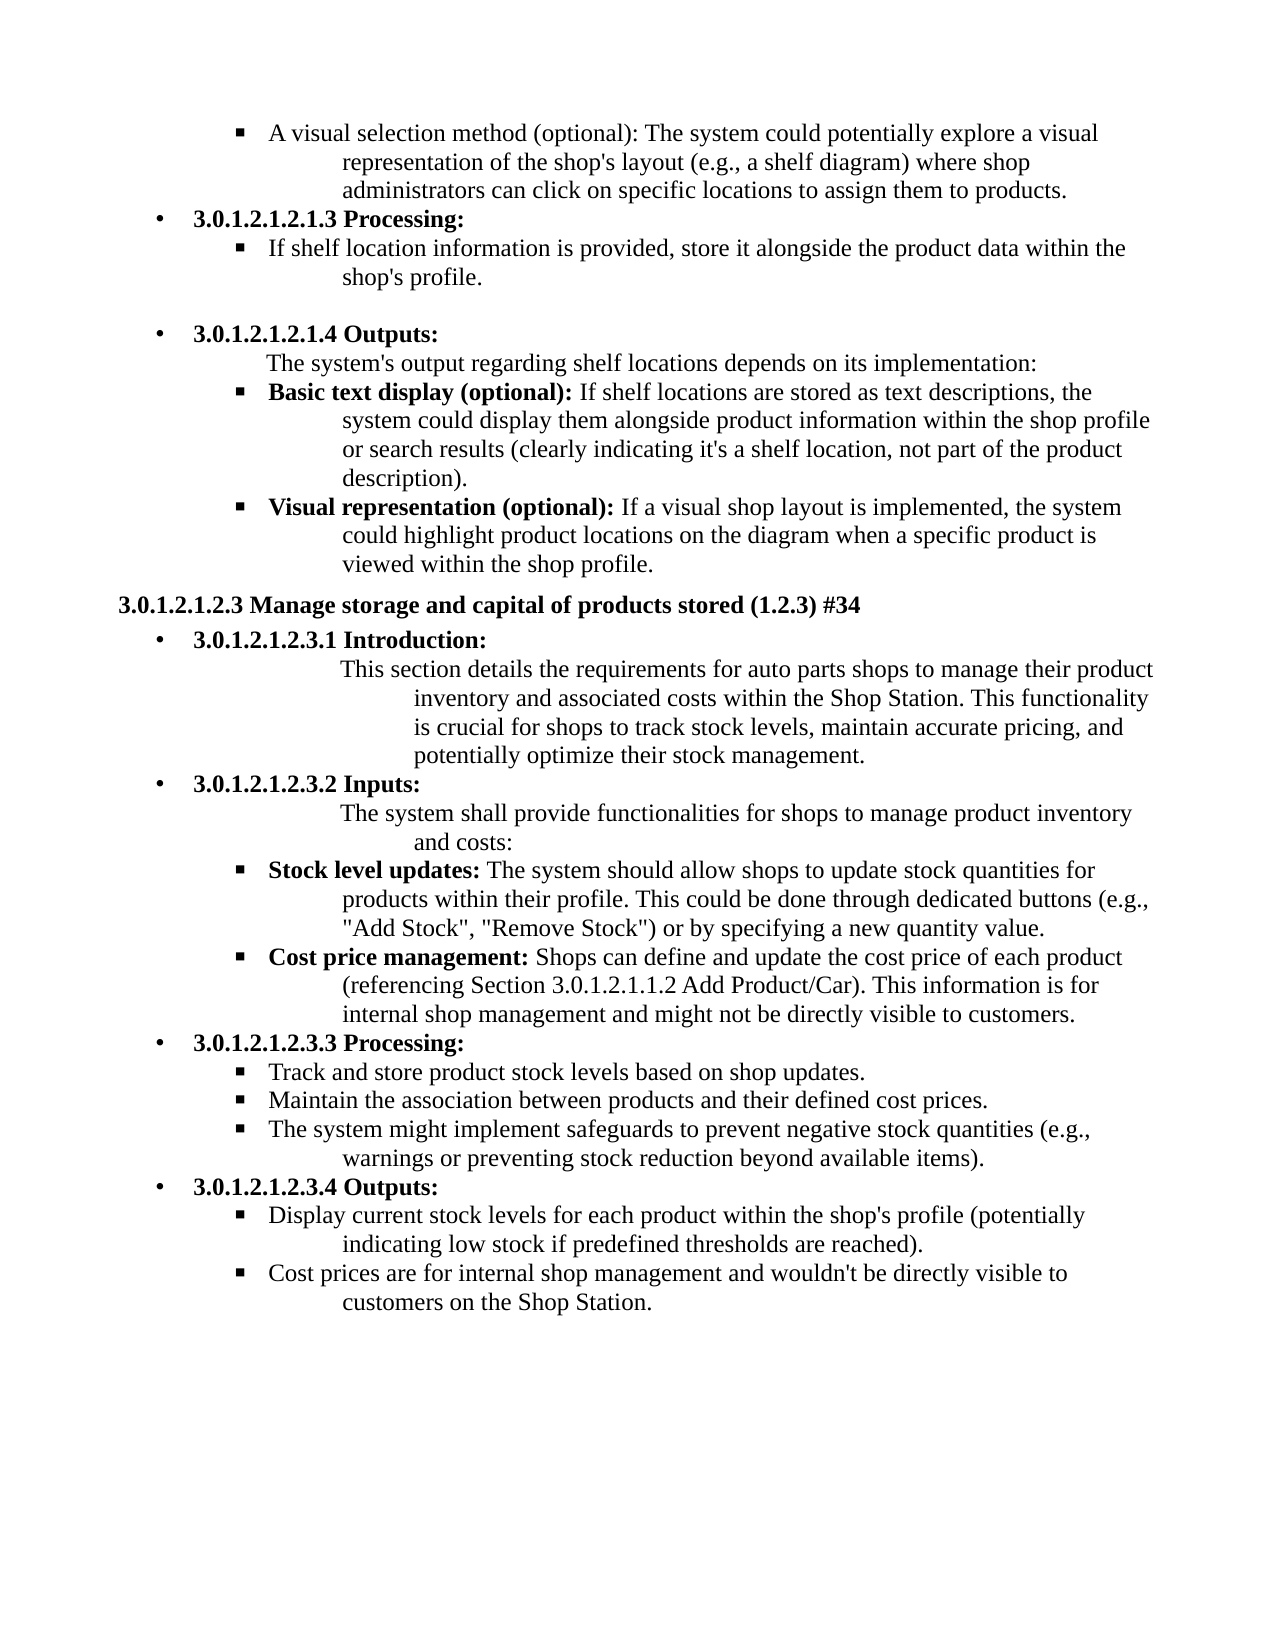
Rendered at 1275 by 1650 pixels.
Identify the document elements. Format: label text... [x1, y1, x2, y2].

list 3.0.1.2.1.2.1.3 Processing: [156, 204, 1157, 233]
list If shelf location information is provided, store it alongside the product data within the shop's profile. [231, 233, 1157, 291]
list Basic text display (optional): If shelf locations are stored as text descriptions, the system could display them alongside product information within the shop profile or search results (clearly indicating it's a shelf location, not part of the product description). [231, 377, 1157, 492]
list Display current stock levels for each product within the shop's profile (potentially indicating low stock if predefined thresholds are reached). [231, 1201, 1157, 1258]
list Track and store product stock levels based on shop updates. [231, 1057, 1157, 1086]
list 3.0.1.2.1.2.3.1 Introduction: [156, 626, 1157, 654]
list Maintain the association between products and their defined cost prices. [231, 1086, 1157, 1114]
text The system's output regarding shelf locations depends on its implementation: [118, 348, 1157, 377]
list 3.0.1.2.1.2.3.3 Processing: [156, 1028, 1157, 1057]
text This section details the requirements for auto parts shops to manage their product inventory and associated costs within the Shop Station. This functionality is crucial for shops to track stock levels, maintain accurate pricing, and potentially optimize their stock management. [192, 654, 1157, 769]
list 3.0.1.2.1.2.1.4 Outputs: [156, 319, 1157, 348]
list Cost prices are for internal shop management and wouldn't be directly visible to customers on the Shop Station. [231, 1258, 1157, 1316]
list The system might implement safeguards to prevent negative stock quantities (e.g., warnings or preventing stock reduction beyond available items). [231, 1114, 1157, 1172]
list Stock level updates: The system should allow shops to update stock quantities for products within their profile. This could be done through dedicated buttons (e.g., "Add Stock", "Remove Stock") or by specifying a new quantity value. [231, 856, 1157, 942]
list A visual selection method (optional): The system could potentially explore a visual representation of the shop's layout (e.g., a shelf diagram) where shop administrators can click on specific locations to assign them to products. [231, 118, 1157, 204]
list Visual representation (optional): If a visual shop layout is implemented, the system could highlight product locations on the diagram when a specific product is viewed within the shop profile. [231, 492, 1157, 578]
text The system shall provide functionalities for shops to manage product inventory and costs: [192, 798, 1157, 856]
list 3.0.1.2.1.2.3.2 Inputs: [156, 769, 1157, 798]
list Cost price management: Shops can define and update the cost price of each product (referencing Section 3.0.1.2.1.1.2 Add Product/Car). This information is for internal shop management and might not be directly visible to customers. [231, 942, 1157, 1028]
subtitle 3.0.1.2.1.2.3 Manage storage and capital of products stored (1.2.3) #34 [118, 591, 1157, 619]
list 3.0.1.2.1.2.3.4 Outputs: [156, 1172, 1157, 1201]
